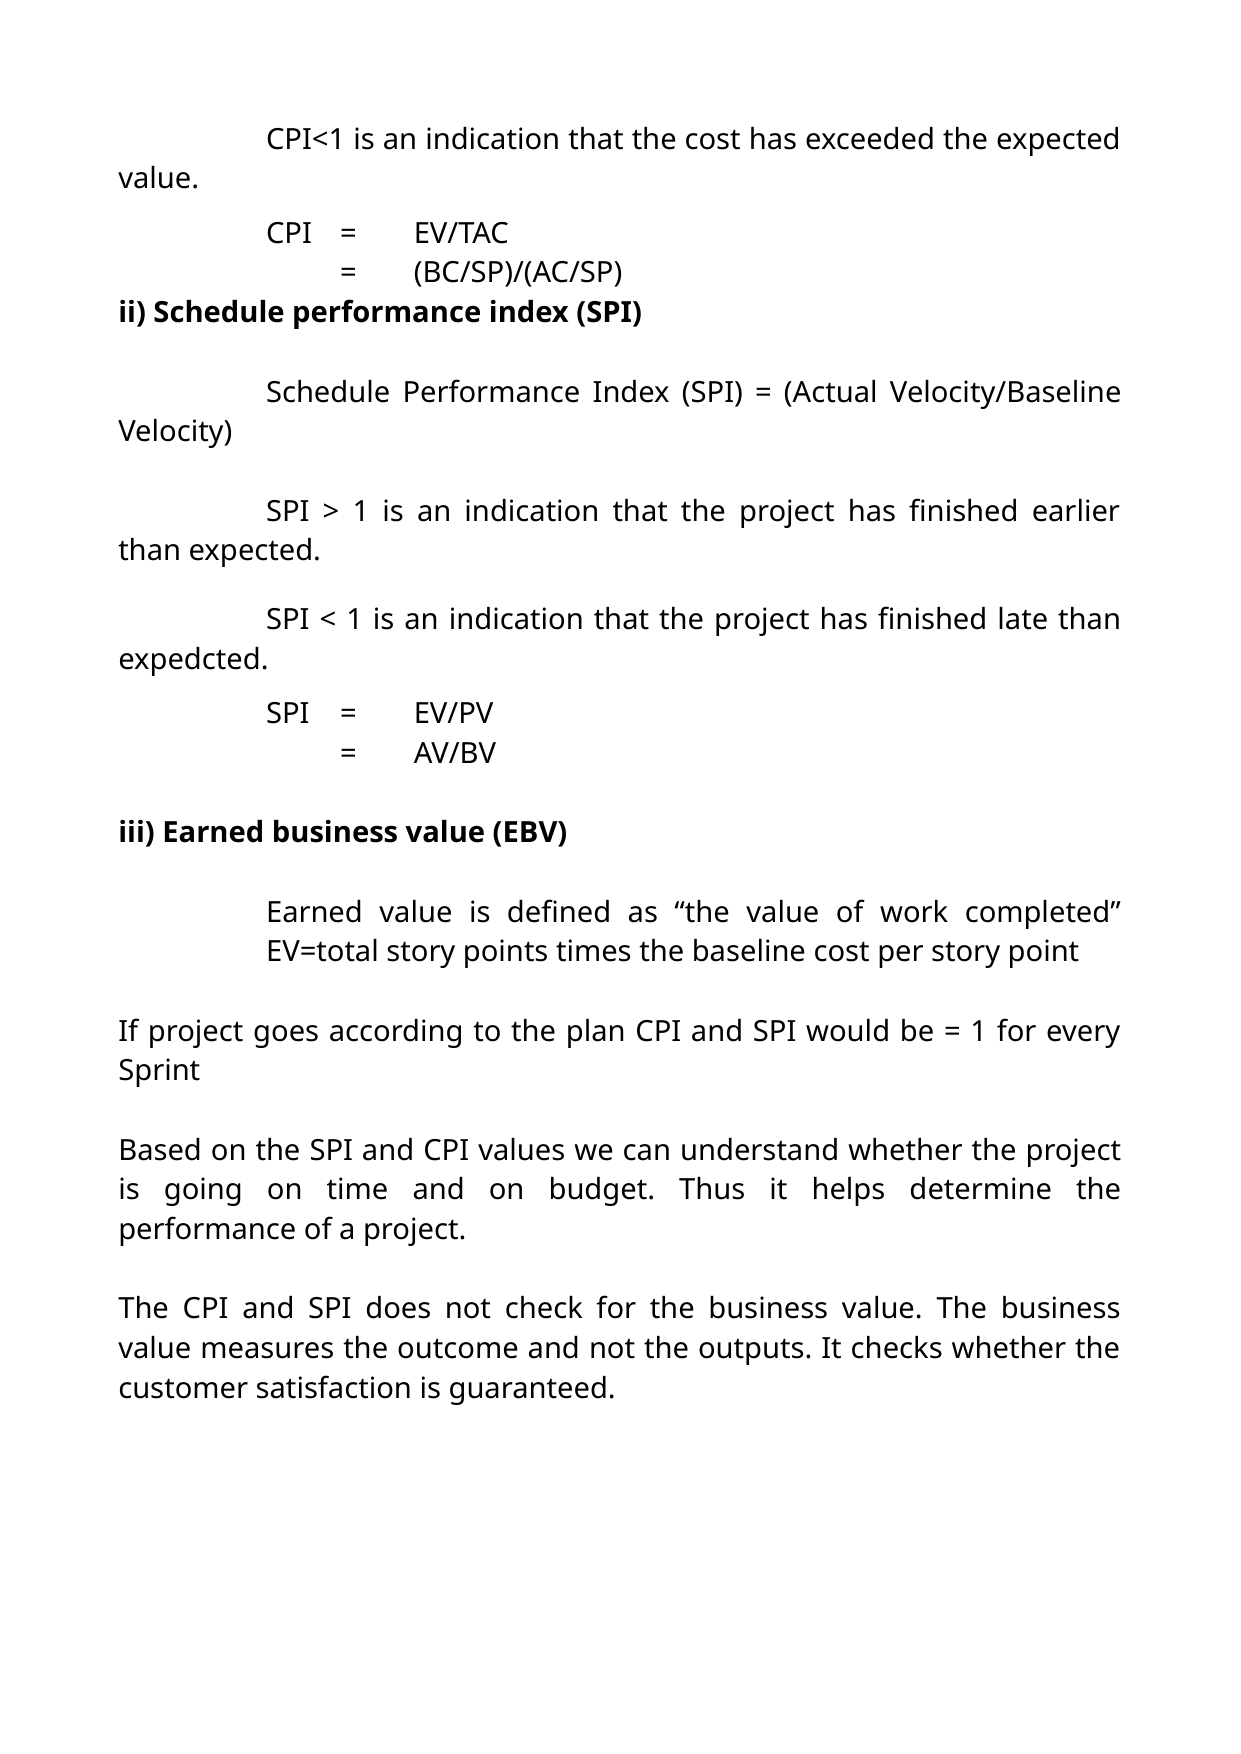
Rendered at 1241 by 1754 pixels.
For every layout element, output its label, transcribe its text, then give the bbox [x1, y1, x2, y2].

text = (BC/SP)/(AC/SP) [118, 252, 1122, 291]
text The CPI and SPI does not check for the business value. The business value measures the outcome and not the outputs. It checks whether the customer satisfaction is guaranteed. [118, 1288, 1122, 1407]
text SPI = EV/PV [118, 692, 1122, 732]
text Schedule Performance Index (SPI) = (Actual Velocity/Baseline Velocity) [118, 371, 1122, 450]
text If project goes according to the plan CPI and SPI would be = 1 for every Sprint [118, 1010, 1122, 1089]
text Earned value is defined as “the value of work completed” EV=total story points times the baseline cost per story point [118, 891, 1122, 970]
text iii) Earned business value (EBV) [118, 811, 1122, 851]
text SPI > 1 is an indication that the project has finished earlier than expected. [118, 490, 1122, 569]
text Based on the SPI and CPI values we can understand whether the project is going on time and on budget. Thus it helps determine the performance of a project. [118, 1129, 1122, 1248]
text CPI<1 is an indication that the cost has exceeded the expected value. [118, 118, 1122, 197]
text CPI = EV/TAC [118, 212, 1122, 252]
text = AV/BV [118, 732, 1122, 772]
text SPI < 1 is an indication that the project has finished late than expedcted. [118, 598, 1122, 678]
text ii) Schedule performance index (SPI) [118, 291, 1122, 331]
